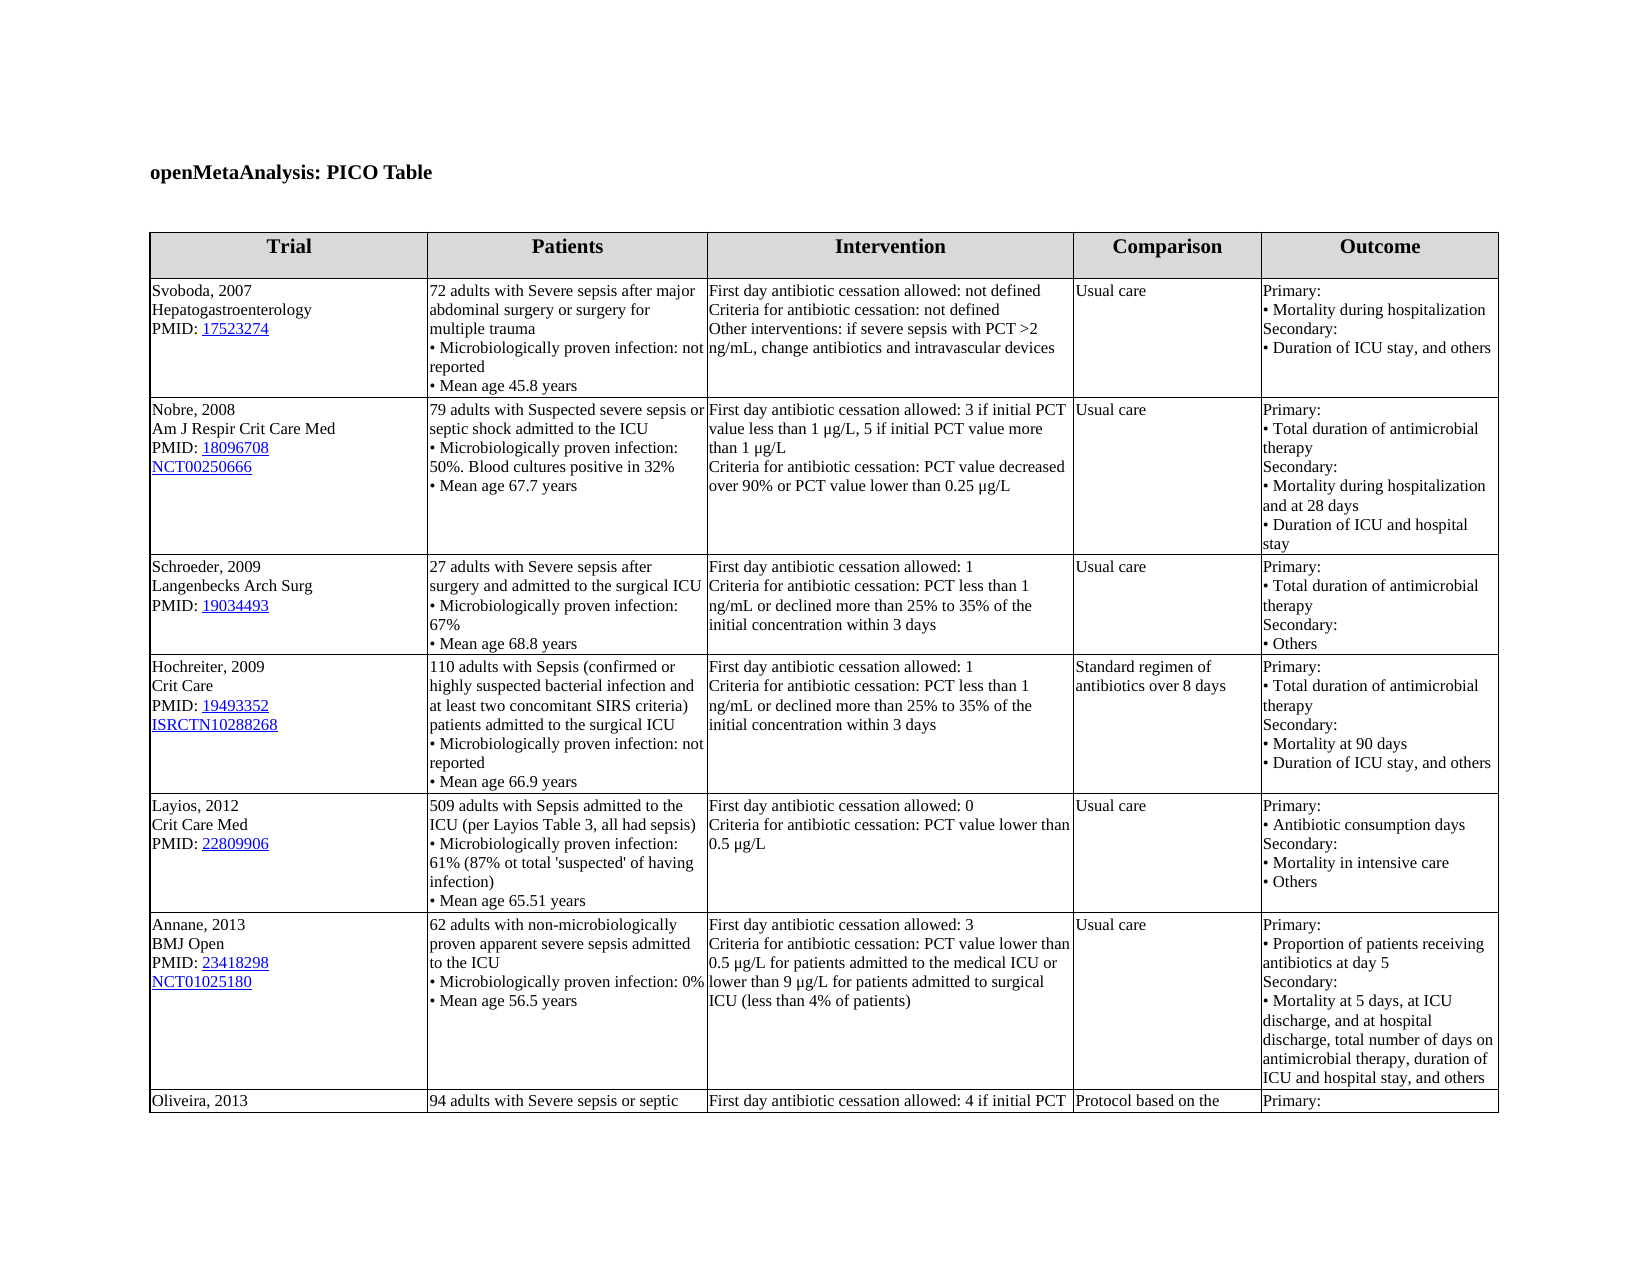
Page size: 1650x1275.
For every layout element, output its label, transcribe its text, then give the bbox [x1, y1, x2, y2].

table_cell 27 adults with Severe sepsis after surgery and admitted to the surgical ICU • Microbiologically proven infection: 67% • Mean age 68.8 years [428, 555, 707, 654]
table_cell First day antibiotic cessation allowed: 4 if initial PCT [708, 1090, 1073, 1112]
table_cell Protocol based on the [1074, 1090, 1261, 1112]
table_cell Schroeder, 2009 Langenbecks Arch Surg PMID: 19034493 [151, 555, 427, 654]
table_cell 72 adults with Severe sepsis after major abdominal surgery or surgery for multiple trauma • Microbiologically proven infection: not reported • Mean age 45.8 years [428, 279, 707, 397]
table_cell Primary: • Mortality during hospitalization Secondary: • Duration of ICU stay, and others [1262, 279, 1498, 397]
table_cell Standard regimen of antibiotics over 8 days [1074, 655, 1261, 793]
table_cell First day antibiotic cessation allowed: 0 Criteria for antibiotic cessation: PCT value lower than 0.5 μg/L [708, 794, 1073, 912]
table_cell 62 adults with non-microbiologically proven apparent severe sepsis admitted to the ICU • Microbiologically proven infection: 0% • Mean age 56.5 years [428, 913, 707, 1088]
table_cell Nobre, 2008 Am J Respir Crit Care Med PMID: 18096708 NCT00250666 [151, 398, 427, 554]
table_cell Oliveira, 2013 [151, 1090, 427, 1112]
table_cell Layios, 2012 Crit Care Med PMID: 22809906 [151, 794, 427, 912]
table_cell Hochreiter, 2009 Crit Care PMID: 19493352 ISRCTN10288268 [151, 655, 427, 793]
table_cell Primary: • Proportion of patients receiving antibiotics at day 5 Secondary: • Mortality at 5 days, at ICU discharge, and at hospital discharge, total number of days on antimicrobial therapy, duration of ICU and hospital stay, and others [1262, 913, 1498, 1088]
table_cell Primary: • Total duration of antimicrobial therapy Secondary: • Mortality at 90 days • Duration of ICU stay, and others [1262, 655, 1498, 793]
table_cell Usual care [1074, 279, 1261, 397]
table_cell 94 adults with Severe sepsis or septic [428, 1090, 707, 1112]
table_cell Usual care [1074, 398, 1261, 554]
table_cell Svoboda, 2007 Hepatogastroenterology PMID: 17523274 [151, 279, 427, 397]
table_cell Primary: • Antibiotic consumption days Secondary: • Mortality in intensive care • Others [1262, 794, 1498, 912]
text openMetaAnalysis: PICO Table [150, 160, 1500, 184]
table_cell First day antibiotic cessation allowed: 1 Criteria for antibiotic cessation: PCT less than 1 ng/mL or declined more than 25% to 35% of the initial concentration within 3 days [708, 655, 1073, 793]
table_cell 110 adults with Sepsis (confirmed or highly suspected bacterial infection and at least two concomitant SIRS criteria) patients admitted to the surgical ICU • Microbiologically proven infection: not reported • Mean age 66.9 years [428, 655, 707, 793]
table_cell Usual care [1074, 794, 1261, 912]
table_header Trial [151, 233, 427, 278]
table_cell Primary: [1262, 1090, 1498, 1112]
table_cell First day antibiotic cessation allowed: 1 Criteria for antibiotic cessation: PCT less than 1 ng/mL or declined more than 25% to 35% of the initial concentration within 3 days [708, 555, 1073, 654]
table_cell First day antibiotic cessation allowed: 3 if initial PCT value less than 1 μg/L, 5 if initial PCT value more than 1 μg/L Criteria for antibiotic cessation: PCT value decreased over 90% or PCT value lower than 0.25 μg/L [708, 398, 1073, 554]
table_header Outcome [1262, 233, 1498, 278]
table_header Patients [428, 233, 707, 278]
table_cell First day antibiotic cessation allowed: not defined Criteria for antibiotic cessation: not defined Other interventions: if severe sepsis with PCT >2 ng/mL, change antibiotics and intravascular devices [708, 279, 1073, 397]
table_cell Primary: • Total duration of antimicrobial therapy Secondary: • Mortality during hospitalization and at 28 days • Duration of ICU and hospital stay [1262, 398, 1498, 554]
table_cell Annane, 2013 BMJ Open PMID: 23418298 NCT01025180 [151, 913, 427, 1088]
table_cell 509 adults with Sepsis admitted to the ICU (per Layios Table 3, all had sepsis) • Microbiologically proven infection: 61% (87% ot total 'suspected' of having infection) • Mean age 65.51 years [428, 794, 707, 912]
table_header Intervention [708, 233, 1073, 278]
table_cell Primary: • Total duration of antimicrobial therapy Secondary: • Others [1262, 555, 1498, 654]
table_cell 79 adults with Suspected severe sepsis or septic shock admitted to the ICU • Microbiologically proven infection: 50%. Blood cultures positive in 32% • Mean age 67.7 years [428, 398, 707, 554]
table_cell First day antibiotic cessation allowed: 3 Criteria for antibiotic cessation: PCT value lower than 0.5 μg/L for patients admitted to the medical ICU or lower than 9 μg/L for patients admitted to surgical ICU (less than 4% of patients) [708, 913, 1073, 1088]
table_cell Usual care [1074, 913, 1261, 1088]
table_header Comparison [1074, 233, 1261, 278]
table_cell Usual care [1074, 555, 1261, 654]
